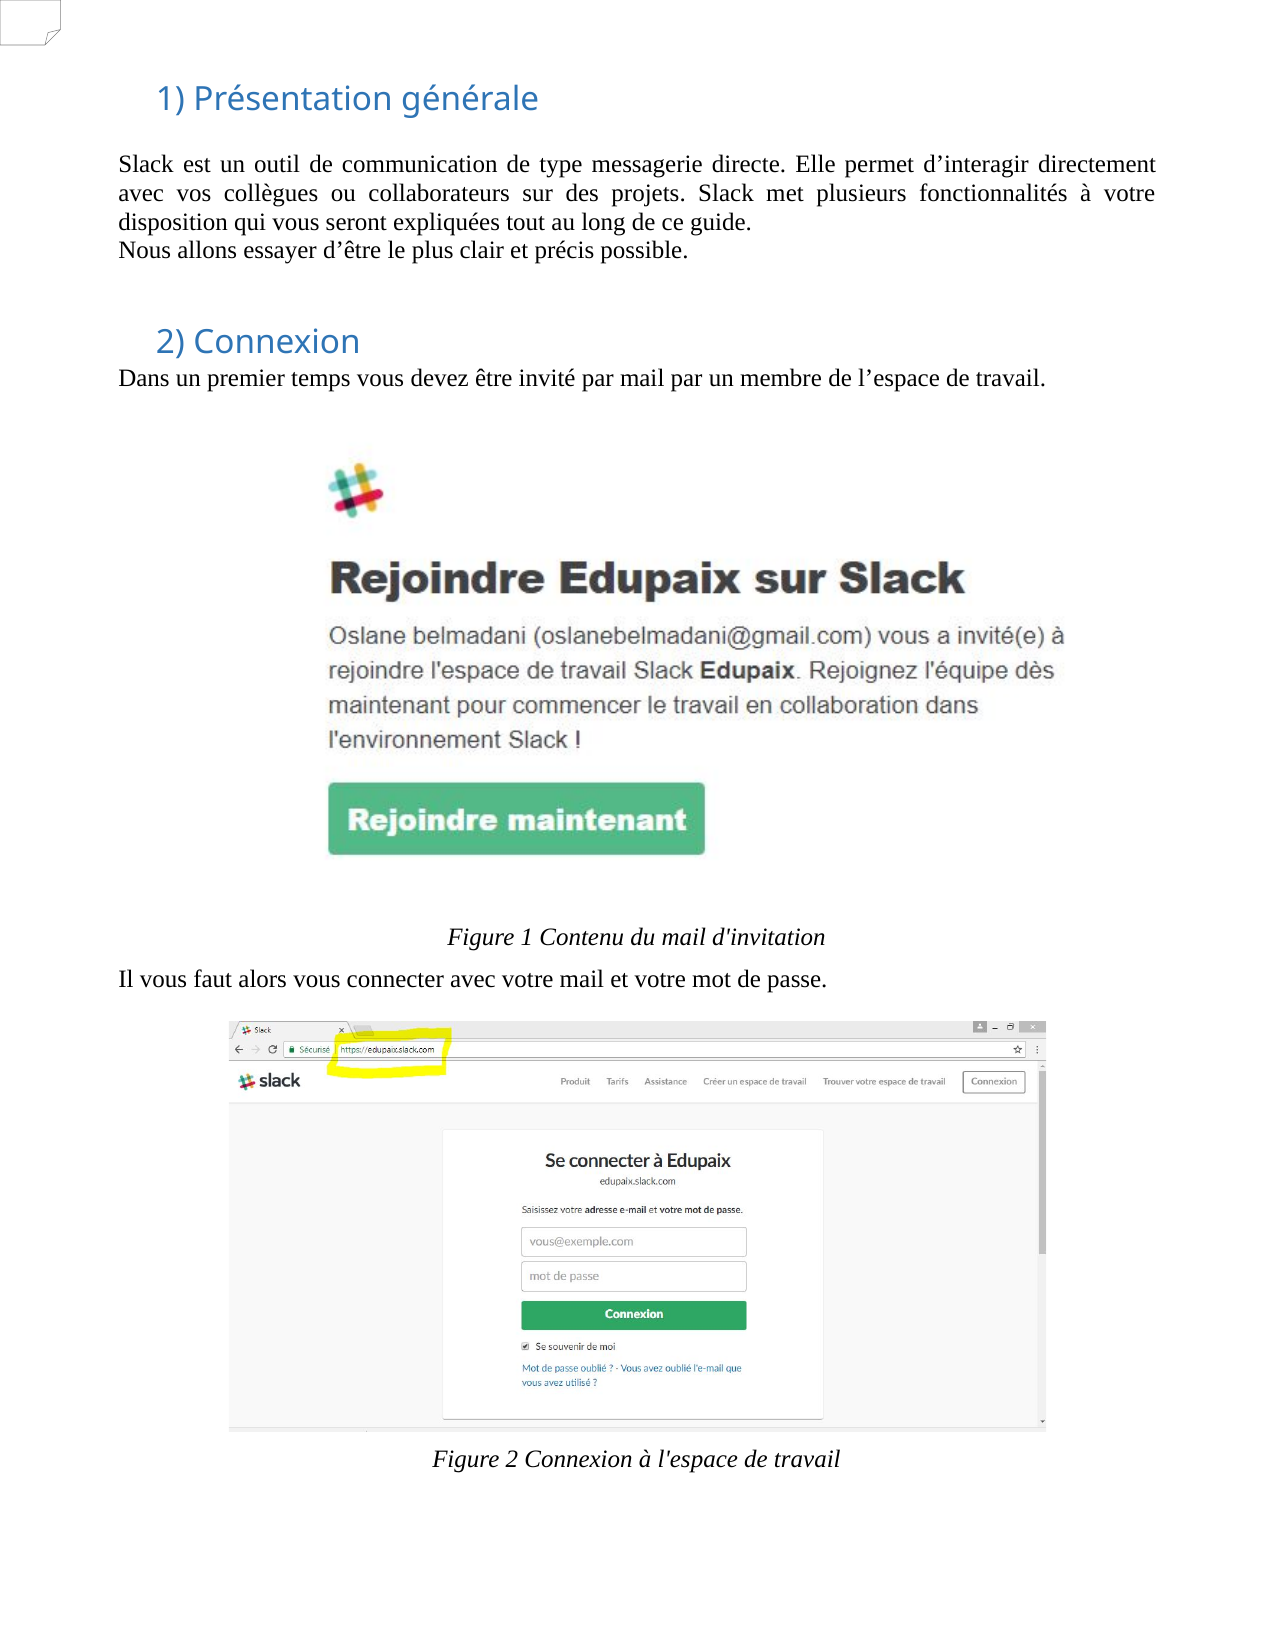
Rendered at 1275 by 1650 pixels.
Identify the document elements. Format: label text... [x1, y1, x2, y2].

list Présentation générale [156, 75, 1157, 120]
text Dans un premier temps vous devez être invité par mail par un membre de l’espace de travail. [118, 363, 1157, 392]
list Connexion [156, 318, 1157, 363]
text Il vous faut alors vous connecter avec votre mail et votre mot de passe. [118, 964, 1157, 992]
text Figure 2 Connexion à l'espace de travail [118, 1444, 1157, 1473]
text Nous allons essayer d’être le plus clair et précis possible. [118, 235, 1157, 264]
text Figure 1 Contenu du mail d'invitation [118, 922, 1157, 951]
text Slack est un outil de communication de type messagerie directe. Elle permet d’interagir directement avec vos collègues ou collaborateurs sur des projets. Slack met plusieurs fonctionnalités à votre disposition qui vous seront expliquées tout au long de ce guide. [118, 149, 1157, 235]
